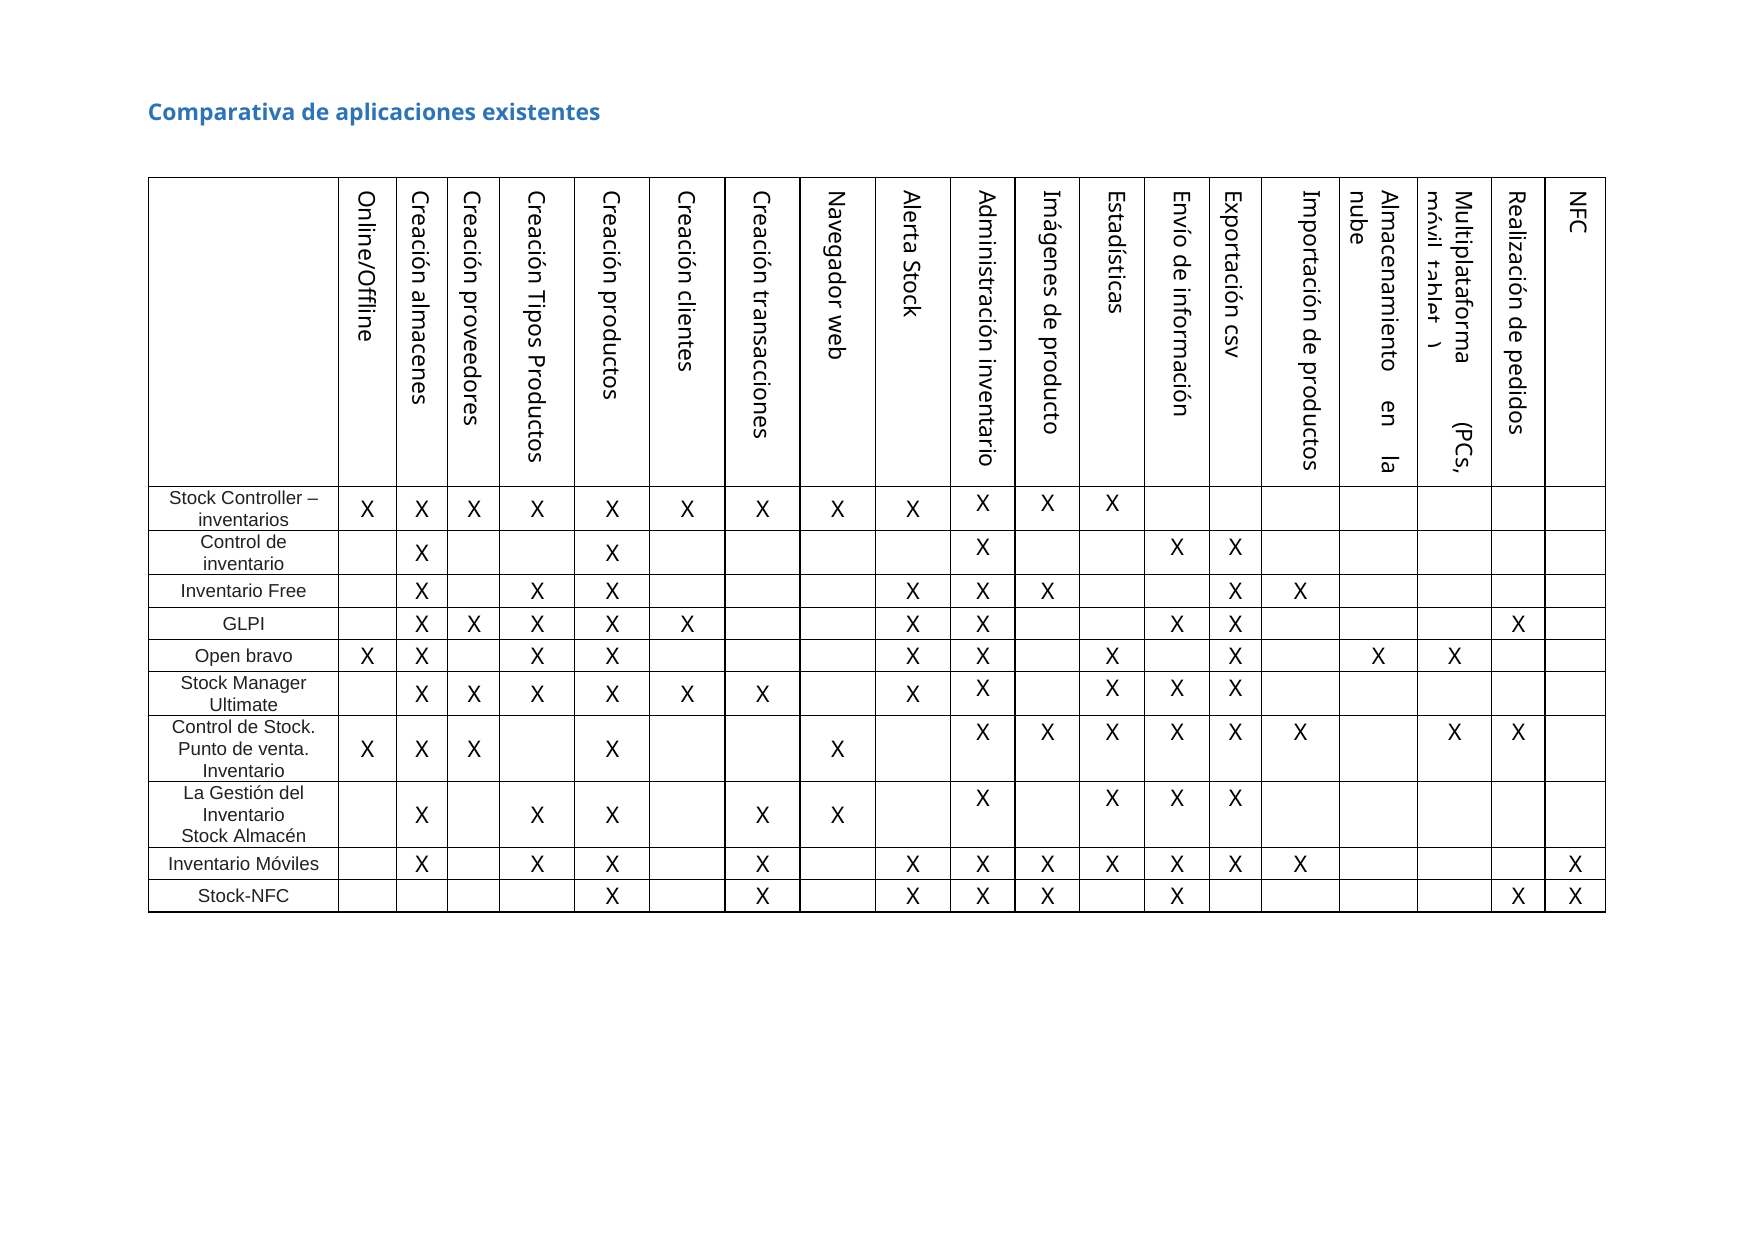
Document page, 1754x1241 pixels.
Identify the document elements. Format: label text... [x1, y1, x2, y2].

table_cell X [876, 487, 950, 530]
table_cell [1418, 672, 1491, 715]
table_cell [448, 848, 499, 879]
table_cell [1418, 575, 1491, 607]
table_cell [1492, 848, 1544, 879]
table_cell [448, 575, 499, 607]
table_cell X [1080, 848, 1144, 879]
table_cell GLPI [149, 608, 338, 639]
table_cell [726, 716, 799, 781]
table_cell [650, 575, 724, 607]
table_cell X [1016, 575, 1079, 607]
table_cell X [951, 640, 1014, 671]
table_cell La Gestión del Inventario Stock Almacén [149, 782, 338, 847]
table_cell [1262, 782, 1339, 847]
table_cell X [1492, 716, 1544, 781]
table_cell X [575, 848, 649, 879]
table_cell X [726, 487, 799, 530]
table_cell X [1210, 640, 1261, 671]
table_cell X [1080, 672, 1144, 715]
table_cell X [575, 575, 649, 607]
table_cell X [951, 880, 1014, 911]
table_header Creación clientes [650, 178, 724, 486]
table_cell [339, 575, 396, 607]
table_cell [1340, 531, 1417, 574]
table_header Online/Offline [339, 178, 396, 486]
table_header Creación Tipos Productos [500, 178, 574, 486]
table_cell X [1210, 531, 1261, 574]
table_header Almacenamiento en la nube [1340, 178, 1417, 486]
table_cell [339, 880, 396, 911]
table_cell [650, 782, 724, 847]
table_cell X [726, 880, 799, 911]
table_cell X [1016, 716, 1079, 781]
table_cell X [397, 848, 447, 879]
table_cell X [876, 640, 950, 671]
table_cell [1418, 880, 1491, 911]
table_cell [1546, 575, 1605, 607]
table_cell [801, 531, 875, 574]
table_cell X [876, 848, 950, 879]
table_cell [1546, 782, 1605, 847]
table_cell [1546, 608, 1605, 639]
table_cell X [500, 608, 574, 639]
table_cell [1340, 782, 1417, 847]
table_cell X [1145, 716, 1209, 781]
table_cell [1145, 575, 1209, 607]
table_cell X [1145, 880, 1209, 911]
table_cell X [650, 672, 724, 715]
table_cell [726, 640, 799, 671]
table_cell [1492, 487, 1544, 530]
table_cell X [339, 640, 396, 671]
table_cell X [650, 608, 724, 639]
table_cell [1262, 608, 1339, 639]
table_cell X [1546, 880, 1605, 911]
table_cell X [1016, 880, 1079, 911]
table_cell [1546, 672, 1605, 715]
table_cell X [876, 575, 950, 607]
table_header [149, 178, 338, 486]
table_cell X [397, 575, 447, 607]
table_cell X [500, 782, 574, 847]
table_cell X [951, 782, 1014, 847]
table_cell X [801, 782, 875, 847]
table_header Creación productos [575, 178, 649, 486]
table_cell [1418, 848, 1491, 879]
table_cell [1145, 487, 1209, 530]
table_cell [397, 880, 447, 911]
table_cell [1492, 575, 1544, 607]
table_cell [339, 531, 396, 574]
table_cell X [951, 716, 1014, 781]
table_cell X [1492, 880, 1544, 911]
table_cell X [397, 640, 447, 671]
table_cell X [951, 672, 1014, 715]
table_cell X [397, 782, 447, 847]
table_cell X [1080, 640, 1144, 671]
subtitle Comparativa de aplicaciones existentes [148, 96, 1606, 127]
table_header Realización de pedidos [1492, 178, 1544, 486]
table_cell [339, 782, 396, 847]
table_header Creación transacciones [726, 178, 799, 486]
table_cell X [1145, 672, 1209, 715]
table_cell X [500, 640, 574, 671]
table_header Creación proveedores [448, 178, 499, 486]
table_header Importación de productos [1262, 178, 1339, 486]
table_cell [1262, 880, 1339, 911]
table_cell X [1210, 848, 1261, 879]
table_cell X [951, 487, 1014, 530]
table_cell [1080, 608, 1144, 639]
table_cell X [876, 672, 950, 715]
table_cell X [726, 848, 799, 879]
table_cell X [575, 880, 649, 911]
table_cell X [575, 531, 649, 574]
table_cell X [448, 608, 499, 639]
table_cell [650, 848, 724, 879]
table_cell X [951, 575, 1014, 607]
table_cell [1016, 608, 1079, 639]
table_cell [1340, 487, 1417, 530]
table_cell Stock Controller – inventarios [149, 487, 338, 530]
table_cell [500, 716, 574, 781]
table_cell X [397, 487, 447, 530]
table_cell [726, 575, 799, 607]
table_cell X [1016, 848, 1079, 879]
table_cell [339, 848, 396, 879]
table_cell [801, 640, 875, 671]
table_cell [1492, 672, 1544, 715]
table_cell [1080, 880, 1144, 911]
table_header Alerta Stock [876, 178, 950, 486]
table_cell [1262, 640, 1339, 671]
table_header Estadísticas [1080, 178, 1144, 486]
table_cell X [1340, 640, 1417, 671]
table_cell X [500, 672, 574, 715]
table_cell [1546, 716, 1605, 781]
table_header Navegador web [801, 178, 875, 486]
table_cell [448, 782, 499, 847]
table_cell [1080, 531, 1144, 574]
table_cell X [397, 531, 447, 574]
table_cell [1016, 531, 1079, 574]
table_cell [1340, 672, 1417, 715]
table_cell X [575, 608, 649, 639]
table_cell [1210, 880, 1261, 911]
table_header Imágenes de producto [1016, 178, 1079, 486]
table_cell X [575, 487, 649, 530]
table_cell [1210, 487, 1261, 530]
table_cell [1262, 672, 1339, 715]
table_header Creación almacenes [397, 178, 447, 486]
table_header NFC [1546, 178, 1605, 486]
table_cell [339, 608, 396, 639]
table_cell X [1210, 782, 1261, 847]
table_cell X [575, 640, 649, 671]
table_cell [1546, 531, 1605, 574]
table_cell X [1262, 716, 1339, 781]
table_cell Stock-NFC [149, 880, 338, 911]
table_cell Control de Stock. Punto de venta. Inventario [149, 716, 338, 781]
table_header Multiplataforma (PCs, móvil, tablet…) [1418, 178, 1491, 486]
table_cell X [1016, 487, 1079, 530]
table_cell [448, 880, 499, 911]
table_cell X [397, 608, 447, 639]
table_cell X [448, 487, 499, 530]
table_cell X [397, 672, 447, 715]
table_cell X [1418, 640, 1491, 671]
table_cell X [951, 848, 1014, 879]
table_cell X [1418, 716, 1491, 781]
table_cell [876, 782, 950, 847]
table_cell X [397, 716, 447, 781]
table_cell [339, 672, 396, 715]
table_cell [1546, 640, 1605, 671]
table_cell [448, 640, 499, 671]
table_cell X [1262, 848, 1339, 879]
table_cell X [500, 575, 574, 607]
table_cell [726, 531, 799, 574]
table_cell [1418, 608, 1491, 639]
table_cell X [1080, 487, 1144, 530]
table_cell X [650, 487, 724, 530]
table_cell [650, 880, 724, 911]
table_cell Control de inventario [149, 531, 338, 574]
table_cell [1340, 575, 1417, 607]
table_cell X [1210, 672, 1261, 715]
table_cell [801, 848, 875, 879]
table_cell [1016, 782, 1079, 847]
table_cell X [1145, 782, 1209, 847]
table_cell [1418, 782, 1491, 847]
table_cell X [575, 782, 649, 847]
table_cell X [1210, 575, 1261, 607]
table_cell [876, 716, 950, 781]
table_cell X [500, 848, 574, 879]
table_cell X [1080, 716, 1144, 781]
table_cell Stock Manager Ultimate [149, 672, 338, 715]
table_cell X [876, 880, 950, 911]
table_cell [1492, 640, 1544, 671]
table_header Exportación csv [1210, 178, 1261, 486]
table_cell [801, 608, 875, 639]
table_cell X [1145, 531, 1209, 574]
table_cell [1492, 782, 1544, 847]
table_header Administración inventario [951, 178, 1014, 486]
table_cell [726, 608, 799, 639]
table_cell Inventario Móviles [149, 848, 338, 879]
table_cell X [575, 716, 649, 781]
table_cell [1340, 608, 1417, 639]
table_cell X [726, 672, 799, 715]
table_cell X [951, 531, 1014, 574]
table_cell [1418, 487, 1491, 530]
table_cell Open bravo [149, 640, 338, 671]
table_cell [876, 531, 950, 574]
table_cell X [1145, 848, 1209, 879]
table_cell [650, 716, 724, 781]
table_cell [1080, 575, 1144, 607]
table_cell X [951, 608, 1014, 639]
table_cell [1016, 640, 1079, 671]
table_cell X [1210, 608, 1261, 639]
table_cell X [1262, 575, 1339, 607]
table_cell [801, 672, 875, 715]
table_cell X [1210, 716, 1261, 781]
table_cell X [1546, 848, 1605, 879]
table_cell [448, 531, 499, 574]
table_cell [1262, 531, 1339, 574]
table_cell [650, 531, 724, 574]
table_cell [1492, 531, 1544, 574]
table_cell [1262, 487, 1339, 530]
table_cell X [801, 487, 875, 530]
table_cell X [1492, 608, 1544, 639]
table_cell X [575, 672, 649, 715]
table_cell X [726, 782, 799, 847]
table_cell X [339, 716, 396, 781]
table_cell X [876, 608, 950, 639]
table_cell [801, 575, 875, 607]
table_cell [801, 880, 875, 911]
table_cell X [339, 487, 396, 530]
table_cell Inventario Free [149, 575, 338, 607]
table_cell [1016, 672, 1079, 715]
table_cell X [801, 716, 875, 781]
table_cell [1340, 716, 1417, 781]
table_cell X [448, 716, 499, 781]
table_cell X [1145, 608, 1209, 639]
table_cell [1418, 531, 1491, 574]
table_cell X [1080, 782, 1144, 847]
table_cell [500, 880, 574, 911]
table_cell [1145, 640, 1209, 671]
table_header Envío de información [1145, 178, 1209, 486]
table_cell [1546, 487, 1605, 530]
table_cell X [448, 672, 499, 715]
table_cell [1340, 848, 1417, 879]
table_cell [500, 531, 574, 574]
table_cell X [500, 487, 574, 530]
table_cell [1340, 880, 1417, 911]
table_cell [650, 640, 724, 671]
